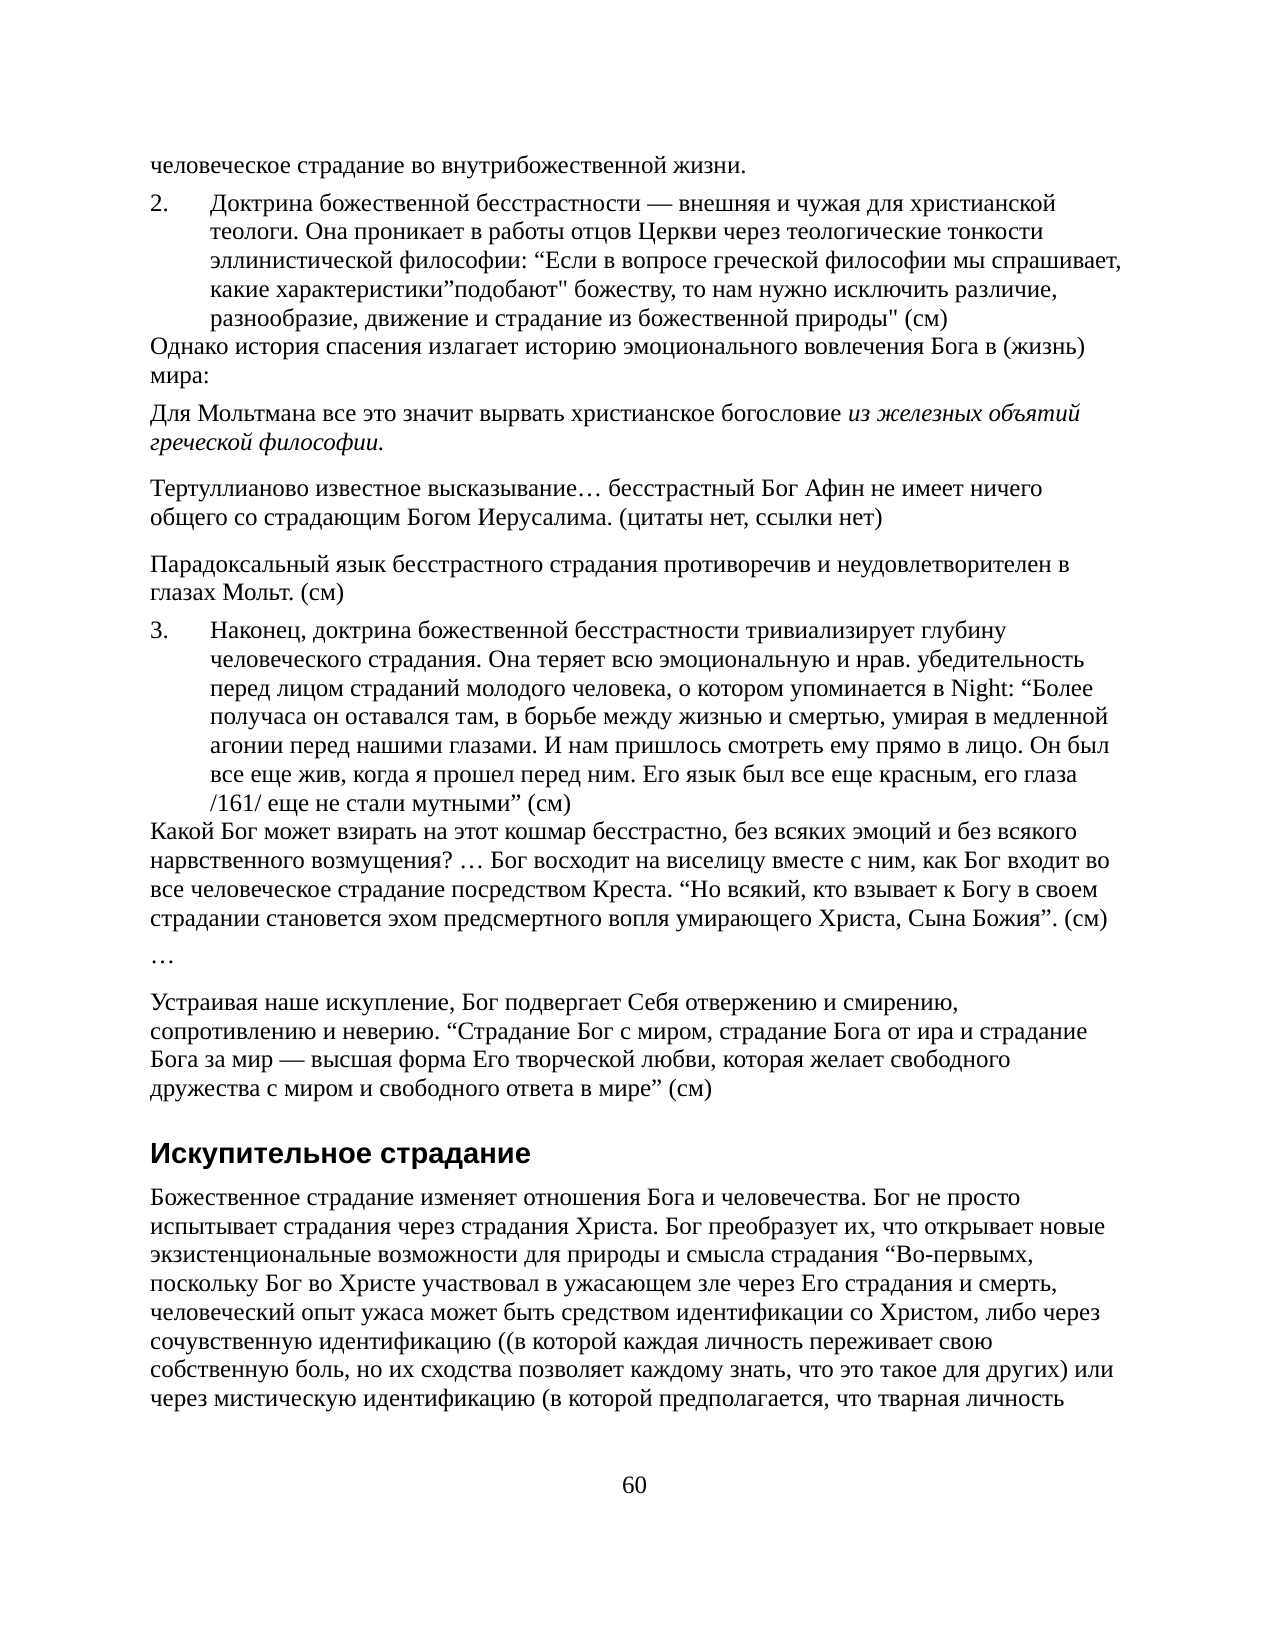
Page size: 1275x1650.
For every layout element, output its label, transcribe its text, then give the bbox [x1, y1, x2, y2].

text человеческое страдание во внутрибожественной жизни. [150, 150, 1125, 179]
list Доктрина божественной бесстрастности — внешняя и чужая для христианской теологи. Она проникает в работы отцов Церкви через теологические тонкости эллинистической философии: “Если в вопросе греческой философии мы спрашивает, какие характеристики”подобают" божеству, то нам нужно исключить различие, разнообразие, движение и страдание из божественной природы" (см) [150, 188, 1125, 331]
list Наконец, доктрина божественной бесстрастности тривиализирует глубину человеческого страдания. Она теряет всю эмоциональную и нрав. убедительность перед лицом страданий молодого человека, о котором упоминается в Night: “Более получаса он оставался там, в борьбе между жизнью и смертью, умирая в медленной агонии перед нашими глазами. И нам пришлось смотреть ему прямо в лицо. Он был все еще жив, когда я прошел перед ним. Его язык был все еще красным, его глаза /161/ еще не стали мутными” (см) [150, 615, 1125, 816]
text Устраивая наше искупление, Бог подвергает Себя отвержению и смирению, сопротивлению и неверию. “Страдание Бог с миром, страдание Бога от ира и страдание Бога за мир — высшая форма Его творческой любви, которая желает свободного дружества с миром и свободного ответа в мире” (см) [150, 987, 1125, 1102]
text Парадоксальный язык бесстрастного страдания противоречив и неудовлетворителен в глазах Мольт. (см) [150, 549, 1125, 606]
text Какой Бог может взирать на этот кошмар бесстрастно, без всяких эмоций и без всякого нарвственного возмущения? … Бог восходит на виселицу вместе с ним, как Бог входит во все человеческое страдание посредством Креста. “Но всякий, кто взывает к Богу в своем страдании становется эхом предсмертного вопля умирающего Христа, Сына Божия”. (см) [150, 816, 1125, 931]
text Божественное страдание изменяет отношения Бога и человечества. Бог не просто испытывает страдания через страдания Христа. Бог преобразует их, что открывает новые экзистенциональные возможности для природы и смысла страдания “Во-первымх, поскольку Бог во Христе участвовал в ужасающем зле через Его страдания и смерть, человеческий опыт ужаса может быть средством идентификации со Христом, либо через сочувственную идентификацию ((в которой каждая личность переживает свою собственную боль, но их сходства позволяет каждому знать, что это такое для других) или через мистическую идентификацию (в которой предполагается, что тварная личность [150, 1182, 1125, 1412]
text Однако история спасения излагает историю эмоционального вовлечения Бога в (жизнь) мира: [150, 331, 1125, 389]
text Тертуллианово известное высказывание… бесстрастный Бог Афин не имеет ничего общего со страдающим Богом Иерусалима. (цитаты нет, ссылки нет) [150, 473, 1125, 531]
text Для Мольтмана все это значит вырвать христианское богословие из железных объятий греческой философии. [150, 398, 1125, 455]
subtitle Искупительное страдание [150, 1136, 1125, 1169]
text … [150, 940, 1125, 969]
